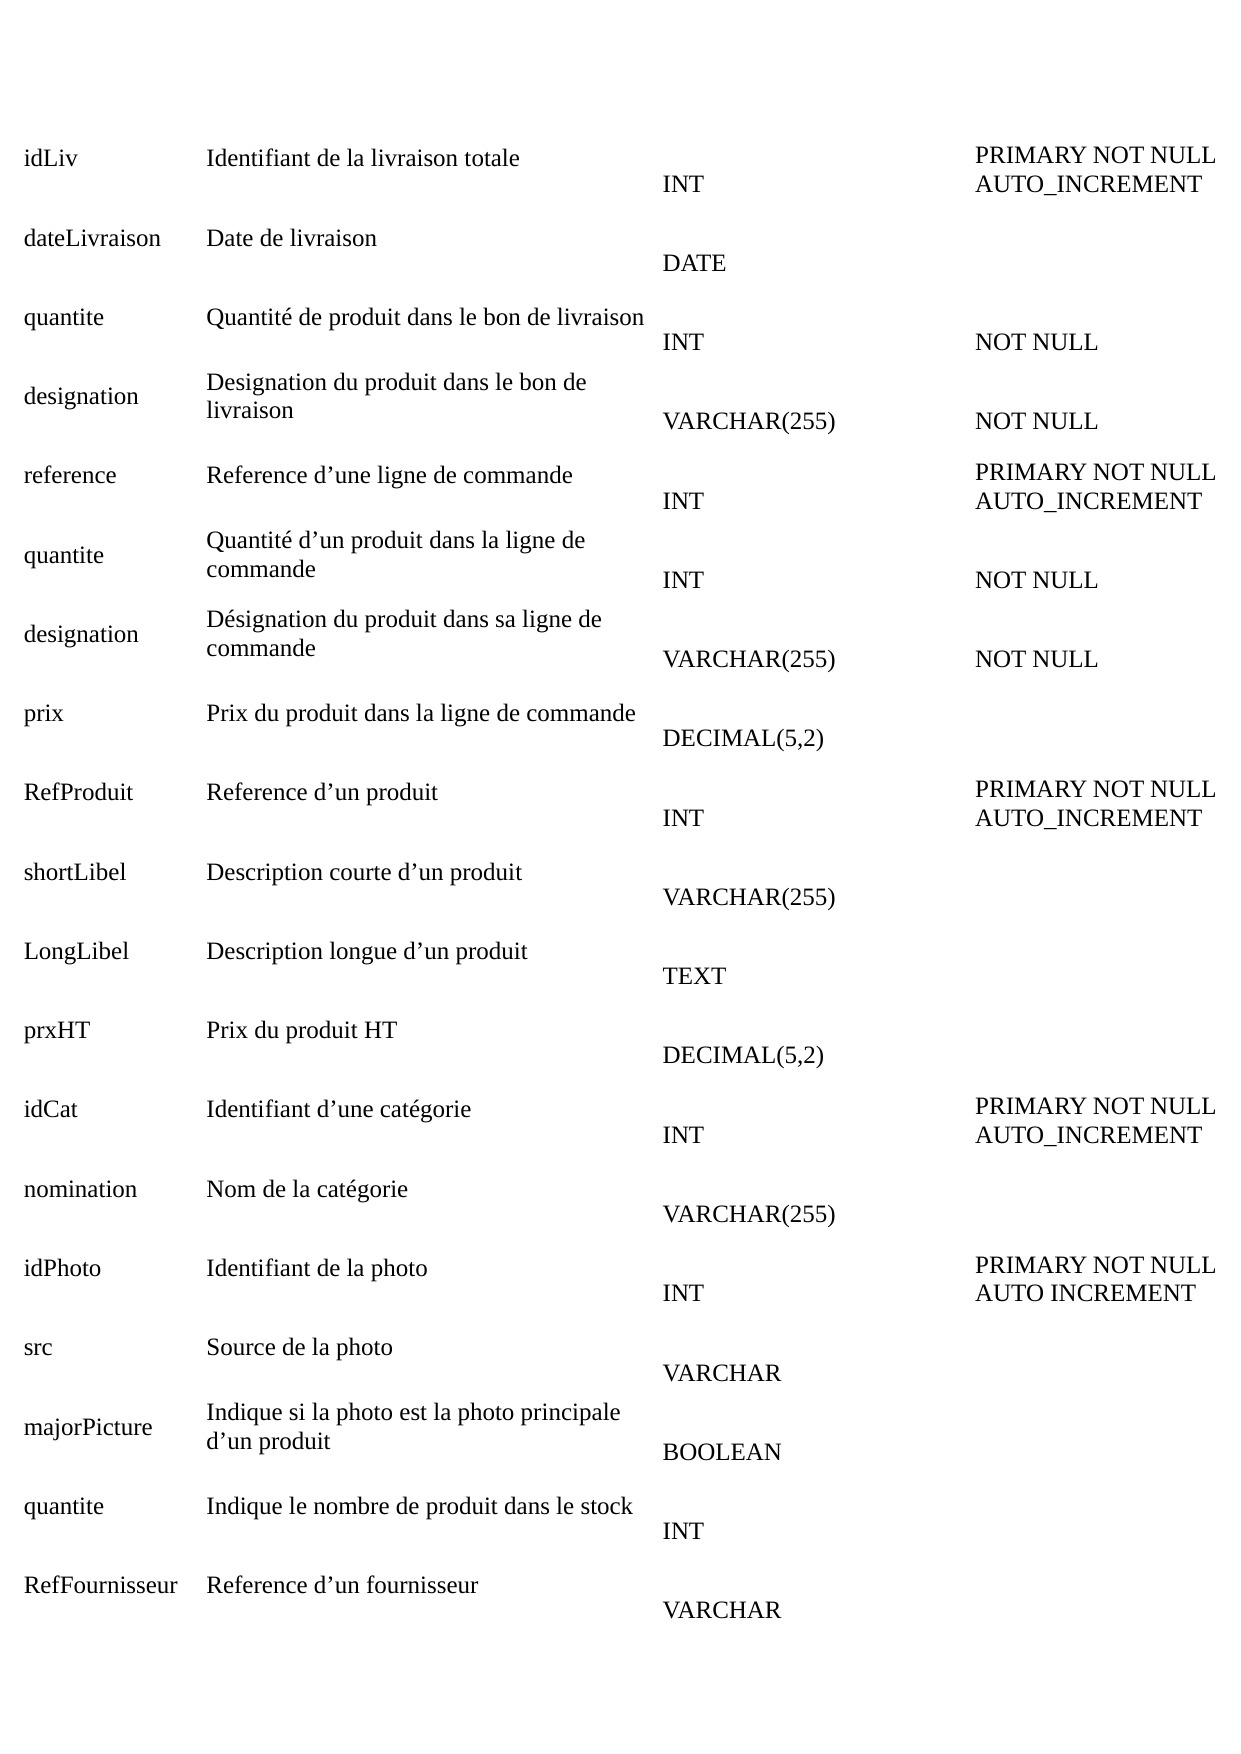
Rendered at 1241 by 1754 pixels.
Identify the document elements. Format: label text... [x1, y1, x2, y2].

table_cell [972, 1386, 1220, 1466]
table_cell INT [659, 1069, 972, 1149]
table_cell idPhoto [20, 1228, 203, 1307]
table_cell VARCHAR(255) [659, 594, 972, 673]
table_cell [972, 1149, 1220, 1228]
table_cell Prix du produit HT [203, 990, 659, 1069]
table_cell [972, 1545, 1220, 1624]
table_cell idCat [20, 1069, 203, 1149]
table_cell INT [659, 1228, 972, 1307]
table_cell quantite [20, 1466, 203, 1545]
table_cell Source de la photo [203, 1307, 659, 1386]
table_cell INT [659, 1466, 972, 1545]
table_cell idLiv [20, 118, 203, 197]
table_cell Quantité de produit dans le bon de livraison [203, 277, 659, 356]
table_cell [972, 1307, 1220, 1386]
table_cell PRIMARY NOT NULL AUTO_INCREMENT [972, 1069, 1220, 1149]
table_cell LongLibel [20, 911, 203, 990]
table_cell INT [659, 277, 972, 356]
table_cell designation [20, 356, 203, 435]
table_cell BOOLEAN [659, 1386, 972, 1466]
table_cell DATE [659, 198, 972, 277]
table_cell prxHT [20, 990, 203, 1069]
table_cell [972, 990, 1220, 1069]
table_cell shortLibel [20, 832, 203, 911]
table_cell VARCHAR(255) [659, 832, 972, 911]
table_cell NOT NULL [972, 356, 1220, 435]
table_cell VARCHAR(255) [659, 1149, 972, 1228]
table_cell PRIMARY NOT NULL AUTO_INCREMENT [972, 118, 1220, 197]
table_cell reference [20, 435, 203, 514]
table_cell Identifiant de la livraison totale [203, 118, 659, 197]
table_cell Désignation du produit dans sa ligne de commande [203, 594, 659, 673]
table_cell VARCHAR(255) [659, 356, 972, 435]
table_cell NOT NULL [972, 515, 1220, 594]
table_cell Description courte d’un produit [203, 832, 659, 911]
table_cell nomination [20, 1149, 203, 1228]
table_cell [972, 911, 1220, 990]
table_cell [972, 832, 1220, 911]
table_cell RefFournisseur [20, 1545, 203, 1624]
table_cell Reference d’un produit [203, 752, 659, 832]
table_cell PRIMARY NOT NULL AUTO_INCREMENT [972, 752, 1220, 832]
table_cell Reference d’un fournisseur [203, 1545, 659, 1624]
table_cell Reference d’une ligne de commande [203, 435, 659, 514]
table_cell Indique si la photo est la photo principale d’un produit [203, 1386, 659, 1466]
table_cell [972, 1466, 1220, 1545]
table_cell Nom de la catégorie [203, 1149, 659, 1228]
table_cell Prix du produit dans la ligne de commande [203, 673, 659, 752]
table_cell Date de livraison [203, 198, 659, 277]
table_cell RefProduit [20, 752, 203, 832]
table_cell Indique le nombre de produit dans le stock [203, 1466, 659, 1545]
table_cell TEXT [659, 911, 972, 990]
table_cell VARCHAR [659, 1307, 972, 1386]
table_cell Quantité d’un produit dans la ligne de commande [203, 515, 659, 594]
table_cell VARCHAR [659, 1545, 972, 1624]
table_cell quantite [20, 515, 203, 594]
table_cell INT [659, 118, 972, 197]
table_cell PRIMARY NOT NULL AUTO INCREMENT [972, 1228, 1220, 1307]
table_cell [972, 198, 1220, 277]
table_cell majorPicture [20, 1386, 203, 1466]
table_cell dateLivraison [20, 198, 203, 277]
table_cell NOT NULL [972, 594, 1220, 673]
table_cell DECIMAL(5,2) [659, 990, 972, 1069]
table_cell Identifiant d’une catégorie [203, 1069, 659, 1149]
table_cell [972, 673, 1220, 752]
table_cell INT [659, 515, 972, 594]
table_cell prix [20, 673, 203, 752]
table_cell quantite [20, 277, 203, 356]
table_cell NOT NULL [972, 277, 1220, 356]
table_cell Identifiant de la photo [203, 1228, 659, 1307]
table_cell PRIMARY NOT NULL AUTO_INCREMENT [972, 435, 1220, 514]
table_cell INT [659, 435, 972, 514]
table_cell Description longue d’un produit [203, 911, 659, 990]
table_cell INT [659, 752, 972, 832]
table_cell DECIMAL(5,2) [659, 673, 972, 752]
table_cell designation [20, 594, 203, 673]
table_cell Designation du produit dans le bon de livraison [203, 356, 659, 435]
table_cell src [20, 1307, 203, 1386]
